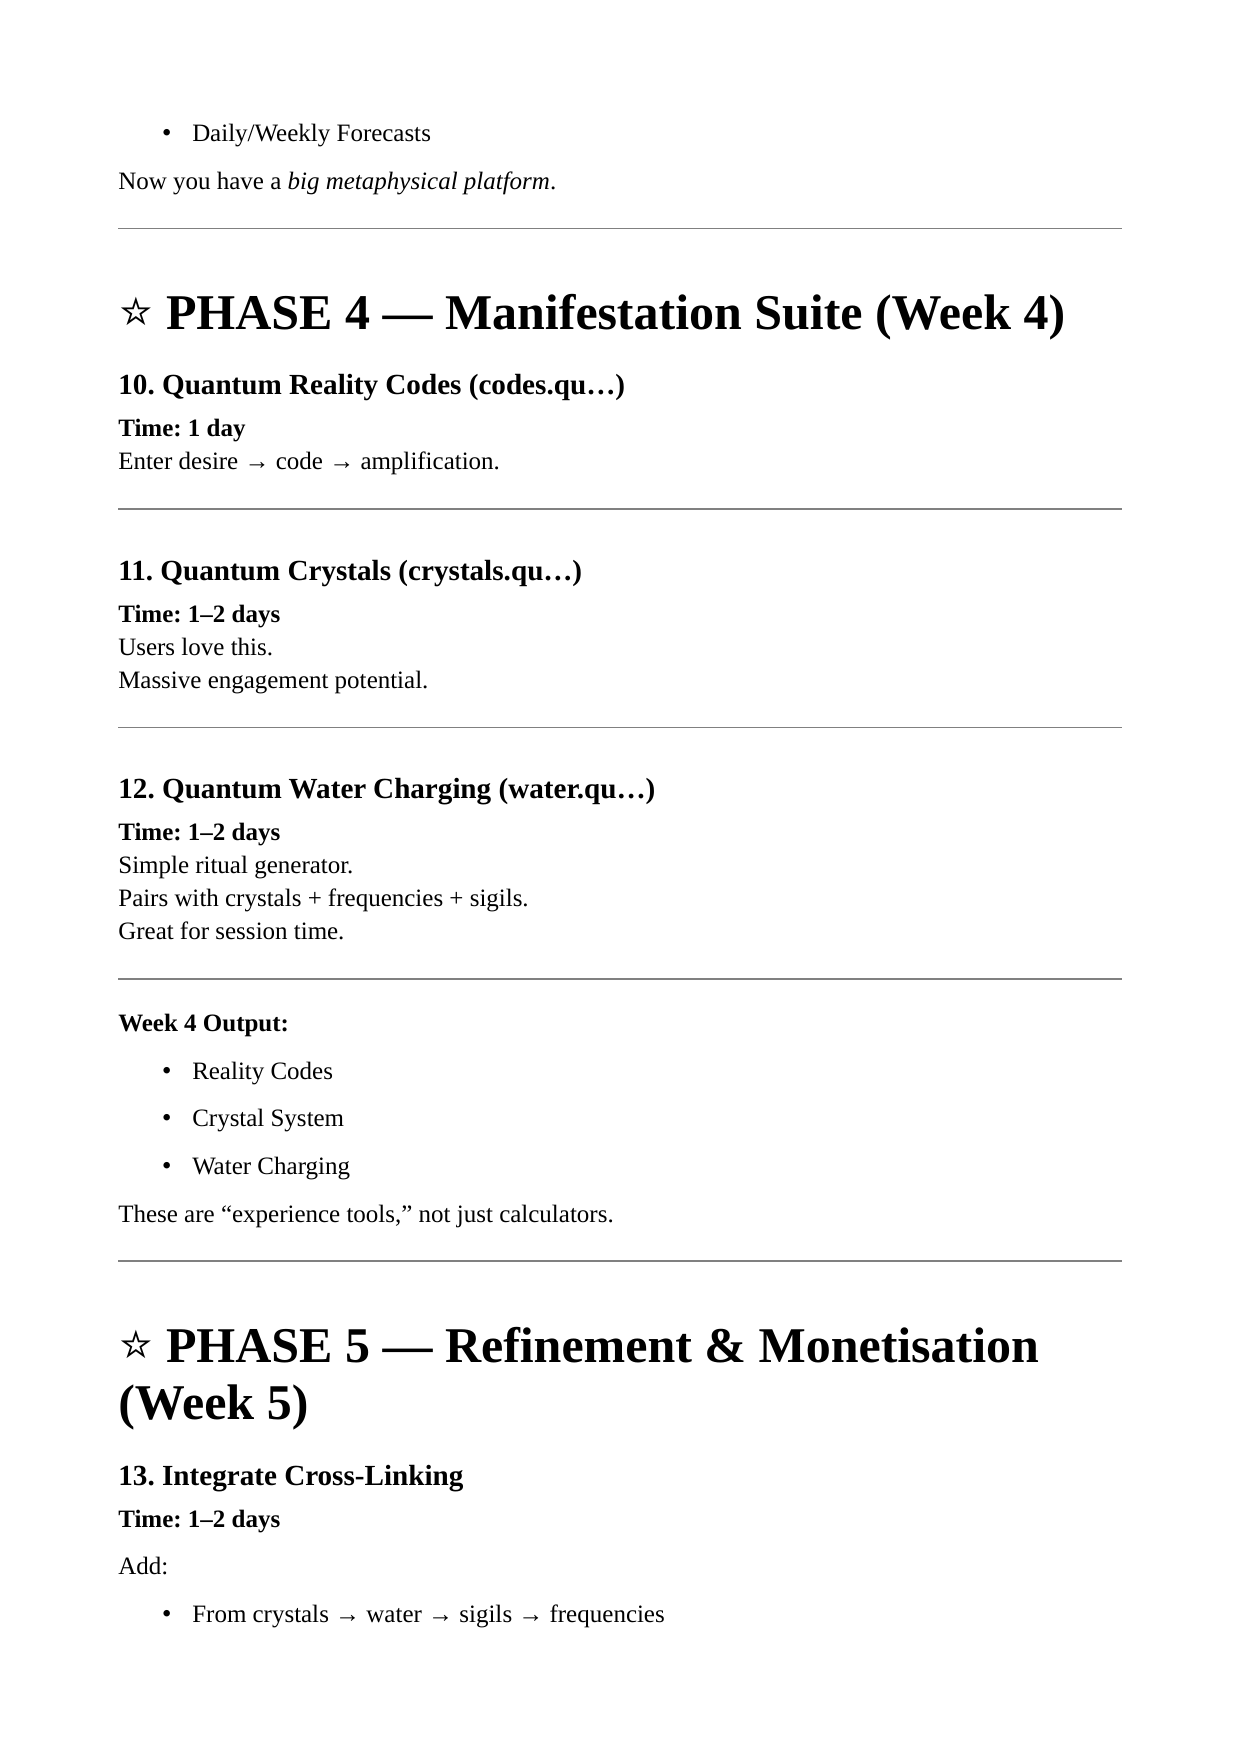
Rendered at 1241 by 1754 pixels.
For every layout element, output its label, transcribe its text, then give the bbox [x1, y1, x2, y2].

list Crystal System [162, 1103, 1122, 1132]
text Time: 1–2 days Users love this. Massive engagement potential. [118, 599, 1122, 693]
text Time: 1 day Enter desire → code → amplification. [118, 413, 1122, 475]
text Add: [118, 1551, 1122, 1580]
subtitle 13. Integrate Cross-Linking [118, 1458, 1122, 1491]
text Time: 1–2 days [118, 1504, 1122, 1532]
subtitle 12. Quantum Water Charging (water.qu…) [118, 771, 1122, 805]
text Week 4 Output: [118, 1008, 1122, 1037]
text Now you have a big metaphysical platform. [118, 166, 1122, 194]
subtitle 11. Quantum Crystals (crystals.qu…) [118, 553, 1122, 586]
subtitle ⭐ PHASE 4 — Manifestation Suite (Week 4) [118, 283, 1122, 340]
subtitle 10. Quantum Reality Codes (codes.qu…) [118, 367, 1122, 401]
list Water Charging [162, 1151, 1122, 1180]
list From crystals → water → sigils → frequencies [162, 1599, 1122, 1628]
list Daily/Weekly Forecasts [162, 118, 1122, 147]
subtitle ⭐ PHASE 5 — Refinement & Monetisation (Week 5) [118, 1316, 1122, 1431]
text These are “experience tools,” not just calculators. [118, 1199, 1122, 1227]
text Time: 1–2 days Simple ritual generator. Pairs with crystals + frequencies + sigils. Great for session time. [118, 817, 1122, 945]
list Reality Codes [162, 1056, 1122, 1084]
